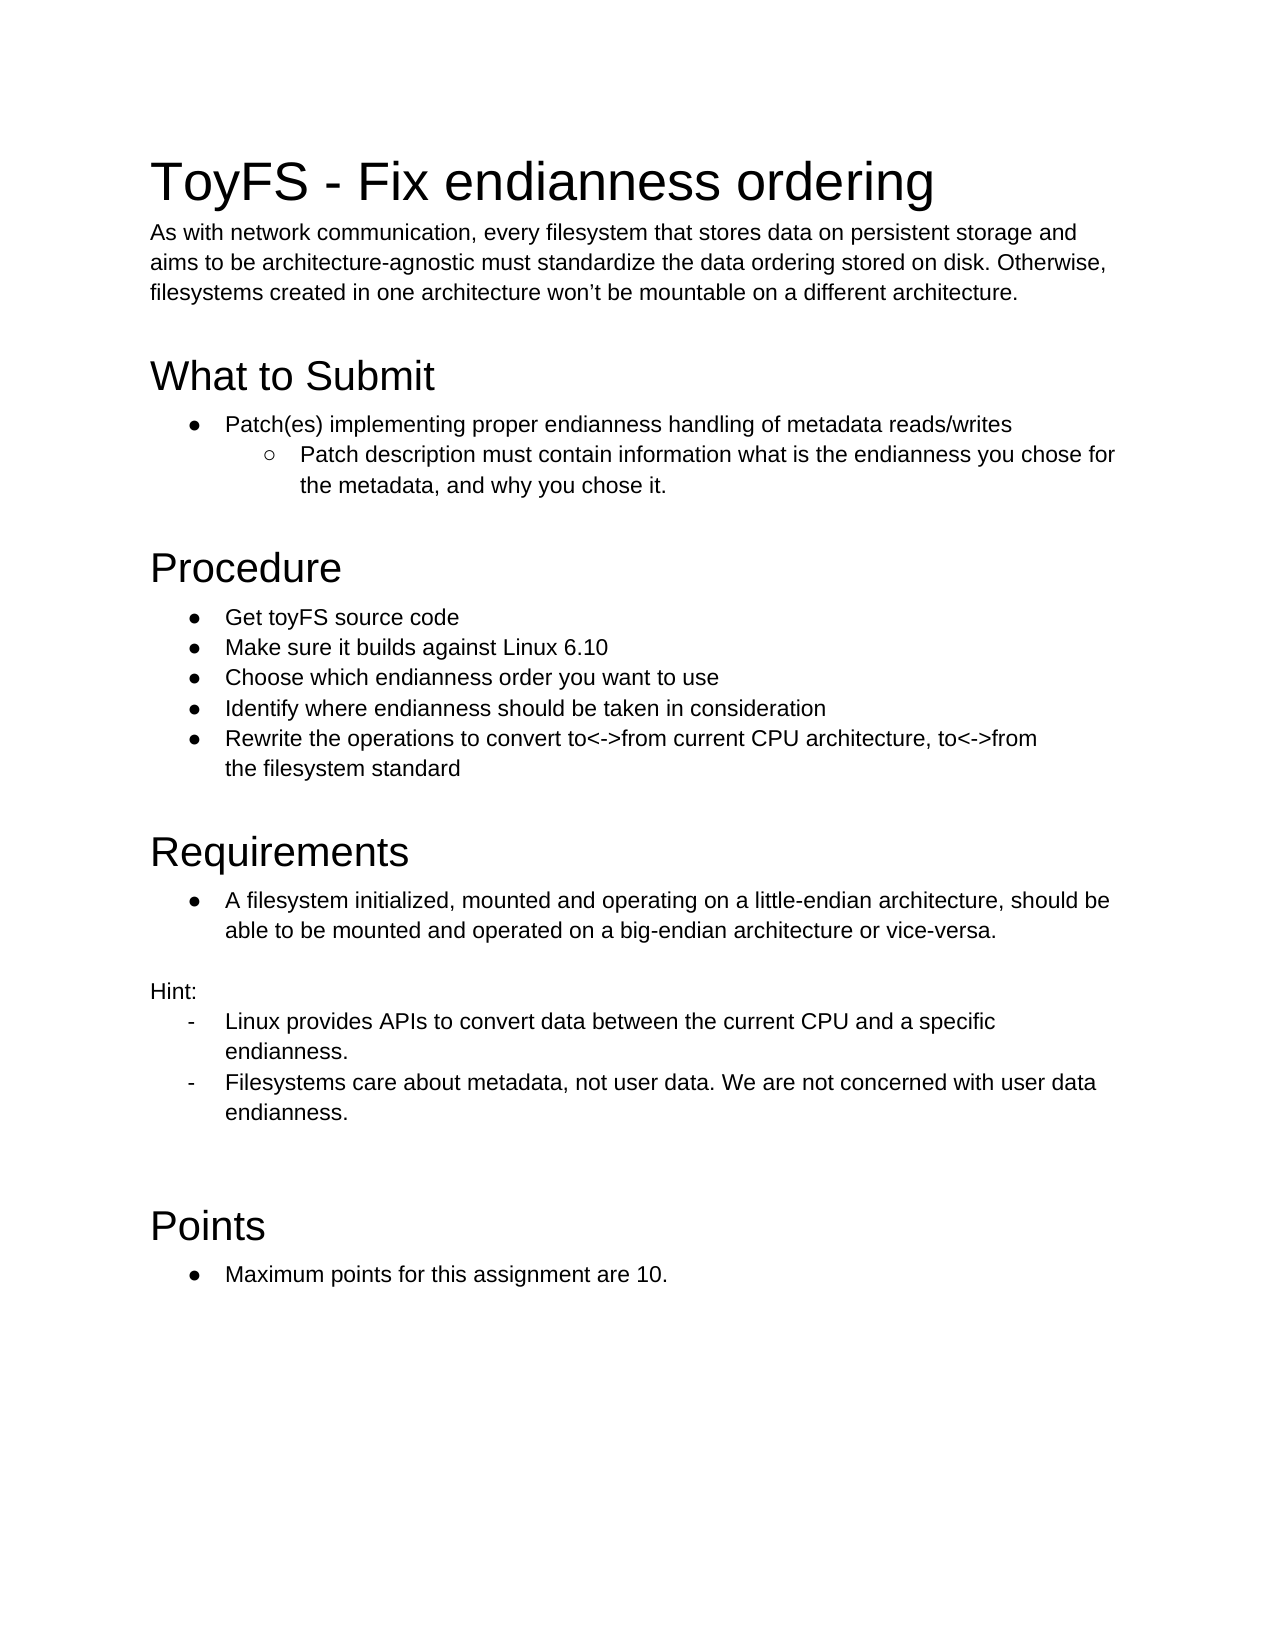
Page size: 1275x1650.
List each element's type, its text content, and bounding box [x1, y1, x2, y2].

list Make sure it builds against Linux 6.10 [187, 634, 1125, 661]
list Linux provides APIs to convert data between the current CPU and a specific endianness. [187, 1008, 1125, 1065]
subtitle Procedure [150, 543, 1125, 591]
text the filesystem standard [225, 755, 1125, 781]
list Filesystems care about metadata, not user data. We are not concerned with user data endianness. [187, 1068, 1125, 1125]
subtitle What to Submit [150, 351, 1125, 399]
list Patch(es) implementing proper endianness handling of metadata reads/writes [187, 411, 1125, 438]
text As with network communication, every filesystem that stores data on persistent storage and aims to be architecture-agnostic must standardize the data ordering stored on disk. Otherwise, filesystems created in one architecture won’t be mountable on a different architecture. [150, 218, 1125, 305]
subtitle Points [150, 1201, 1125, 1249]
title ToyFS - Fix endianness ordering [150, 150, 1125, 212]
list Choose which endianness order you want to use [187, 664, 1125, 691]
text Hint: [150, 978, 1125, 1004]
list Rewrite the operations to convert to<->from current CPU architecture, to<->from [187, 725, 1125, 751]
list Identify where endianness should be taken in consideration [187, 694, 1125, 721]
list Maximum points for this assignment are 10. [187, 1261, 1125, 1288]
list Patch description must contain information what is the endianness you chose for the metadata, and why you chose it. [262, 441, 1125, 498]
subtitle Requirements [150, 827, 1125, 875]
list Get toyFS source code [187, 604, 1125, 630]
list A filesystem initialized, mounted and operating on a little-endian architecture, should be able to be mounted and operated on a big-endian architecture or vice-versa. [187, 887, 1125, 944]
